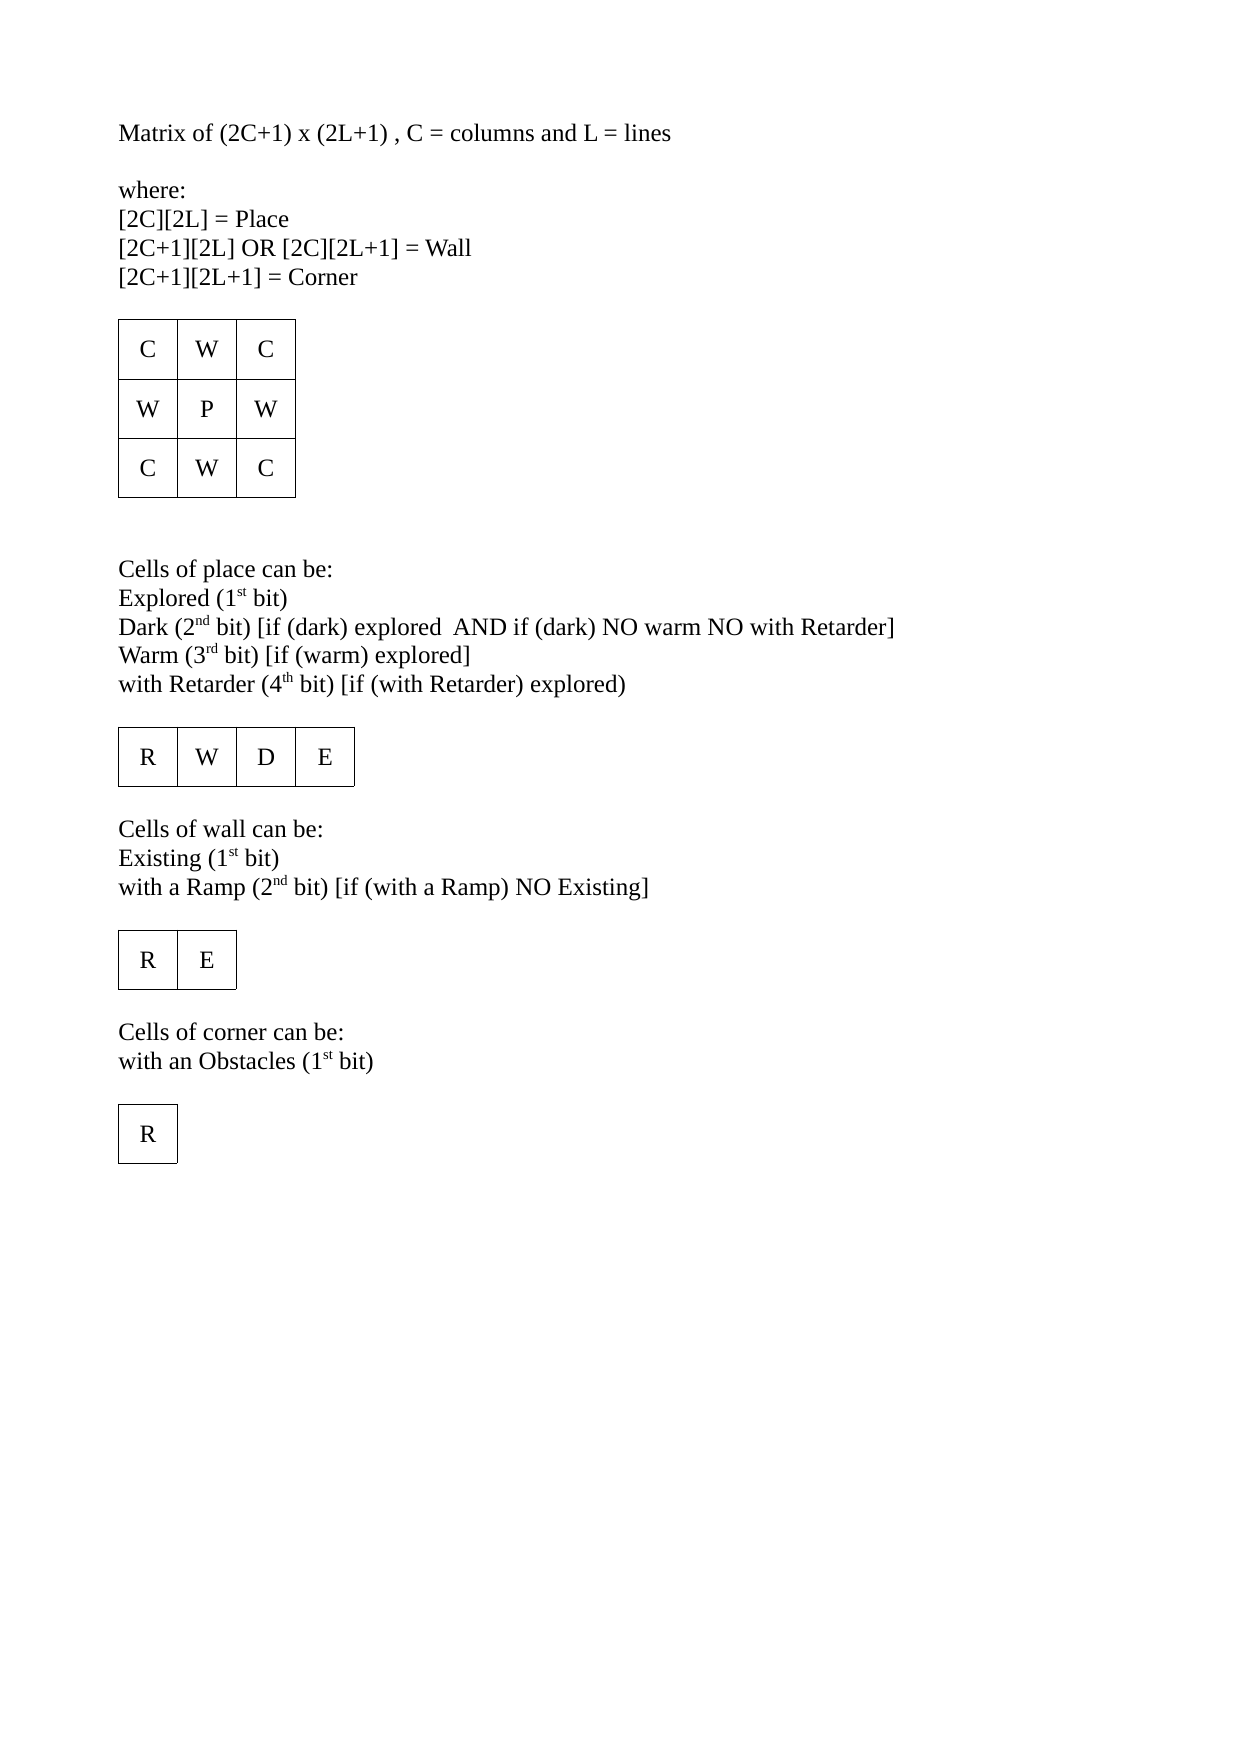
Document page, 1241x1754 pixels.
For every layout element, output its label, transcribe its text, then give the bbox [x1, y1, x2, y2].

table_cell C [119, 439, 177, 497]
text Cells of place can be: [118, 554, 1122, 583]
text Matrix of (2C+1) x (2L+1) , C = columns and L = lines [118, 118, 1122, 147]
text [2C+1][2L+1] = Corner [118, 262, 1122, 291]
text where: [118, 176, 1122, 204]
table_header W [178, 728, 236, 786]
text Warm (3rd bit) [if (warm) explored] [118, 640, 1122, 669]
text Cells of corner can be: [118, 1017, 1122, 1046]
text Explored (1st bit) [118, 583, 1122, 612]
text with a Ramp (2nd bit) [if (with a Ramp) NO Existing] [118, 872, 1122, 901]
table_cell P [178, 380, 236, 437]
text Dark (2nd bit) [if (dark) explored AND if (dark) NO warm NO with Retarder] [118, 612, 1122, 640]
text with Retarder (4th bit) [if (with Retarder) explored) [118, 669, 1122, 698]
table_cell W [237, 380, 295, 437]
table_header E [178, 931, 236, 989]
table_header R [119, 728, 177, 786]
text Existing (1st bit) [118, 843, 1122, 872]
table_header C [119, 320, 177, 378]
text [2C][2L] = Place [118, 204, 1122, 233]
text Cells of wall can be: [118, 814, 1122, 843]
table_cell W [178, 439, 236, 497]
table_header R [119, 931, 177, 989]
table_header E [296, 728, 354, 786]
table_header R [119, 1105, 177, 1163]
table_header C [237, 320, 295, 378]
table_cell C [237, 439, 295, 497]
text with an Obstacles (1st bit) [118, 1046, 1122, 1075]
text [2C+1][2L] OR [2C][2L+1] = Wall [118, 233, 1122, 262]
table_header W [178, 320, 236, 378]
table_header D [237, 728, 295, 786]
table_cell W [119, 380, 177, 437]
